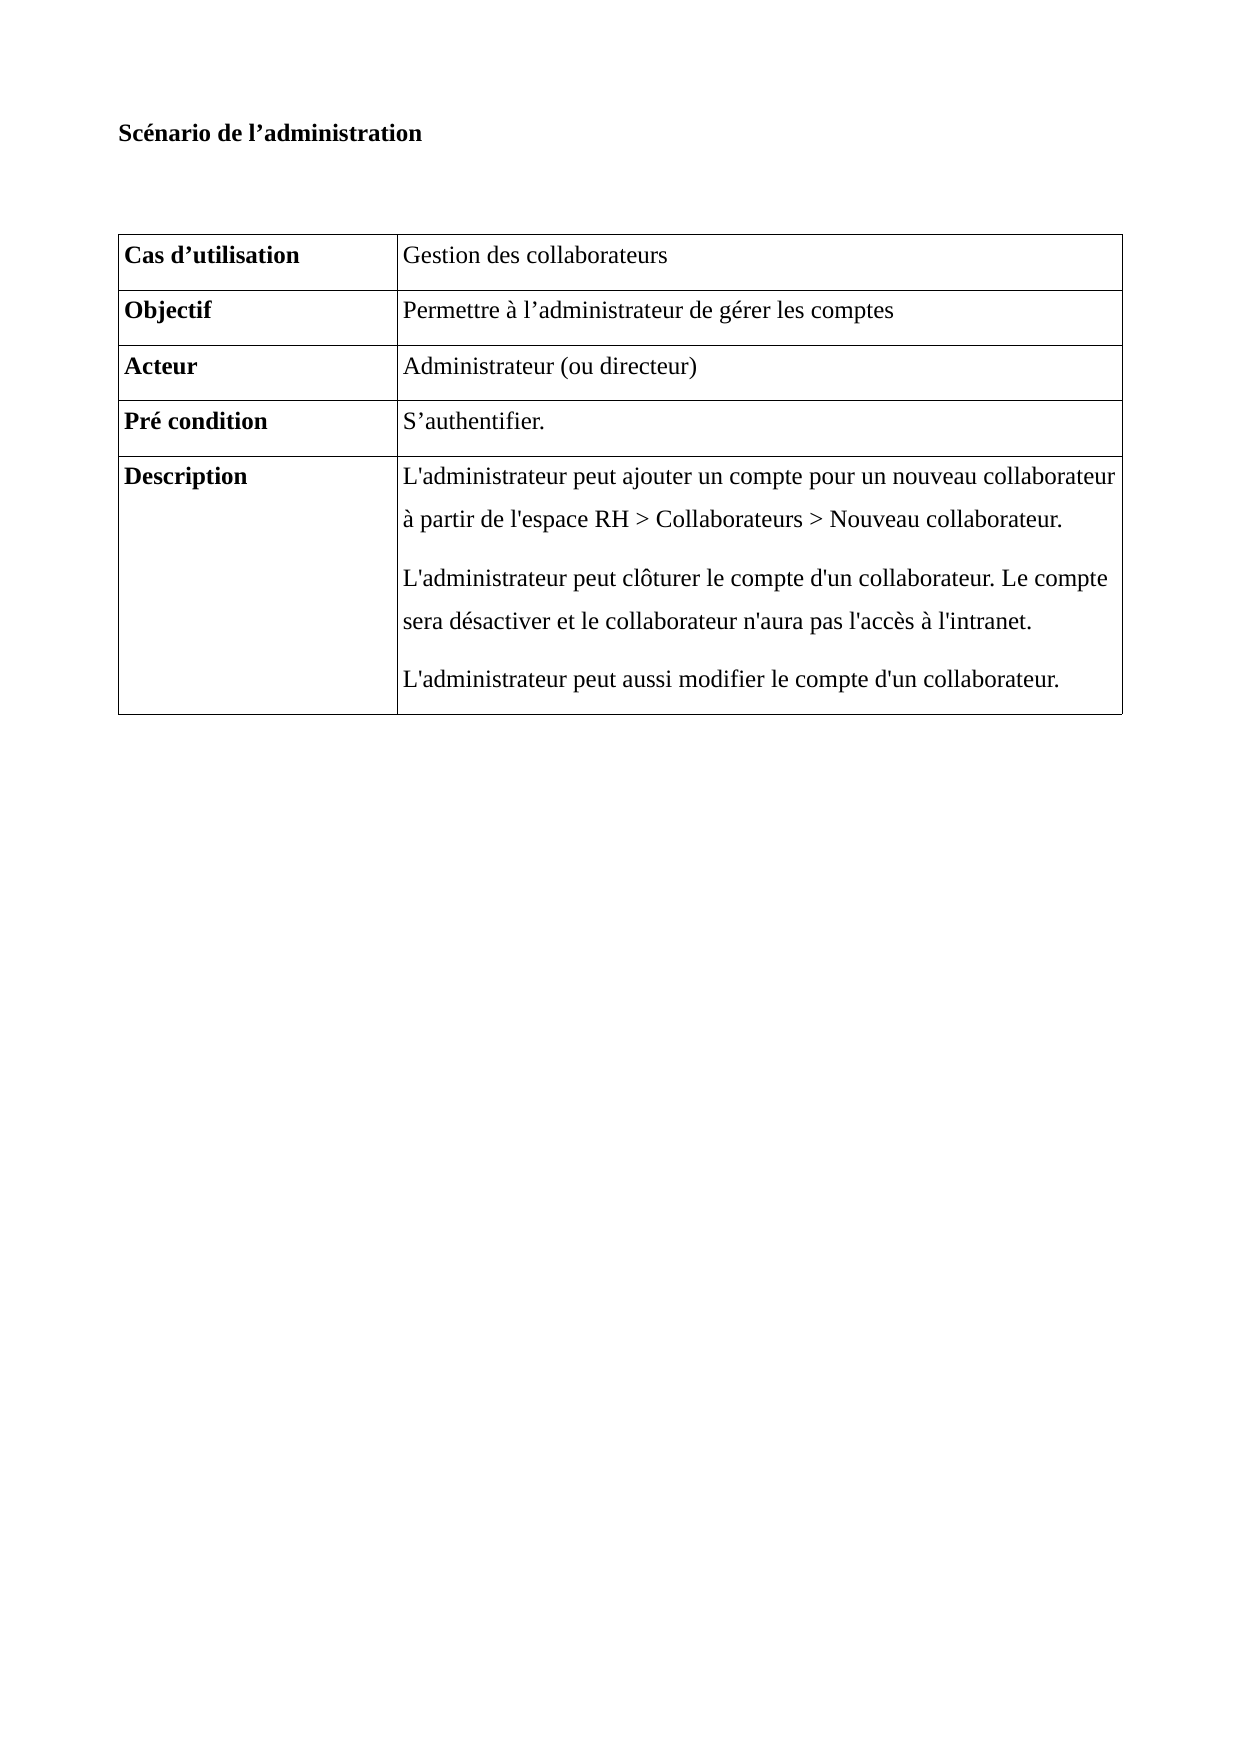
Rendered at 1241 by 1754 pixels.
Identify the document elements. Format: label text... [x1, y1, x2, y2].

table_cell Objectif [119, 291, 397, 345]
text Scénario de l’administration [118, 118, 1122, 147]
table_cell Permettre à l’administrateur de gérer les comptes [398, 291, 1122, 345]
table_header Cas d’utilisation [119, 235, 397, 290]
table_cell S’authentifier. [398, 401, 1122, 456]
table_header Gestion des collaborateurs [398, 235, 1122, 290]
table_cell Pré condition [119, 401, 397, 456]
table_cell Administrateur (ou directeur) [398, 346, 1122, 400]
table_cell Acteur [119, 346, 397, 400]
table_cell L'administrateur peut ajouter un compte pour un nouveau collaborateur à partir de l'espace RH > Collaborateurs > Nouveau collaborateur. L'administrateur peut clôturer le compte d'un collaborateur. Le compte sera désactiver et le collaborateur n'aura pas l'accès à l'intranet. L'administrateur peut aussi modifier le compte d'un collaborateur. [398, 457, 1122, 713]
table_cell Description [119, 457, 397, 713]
